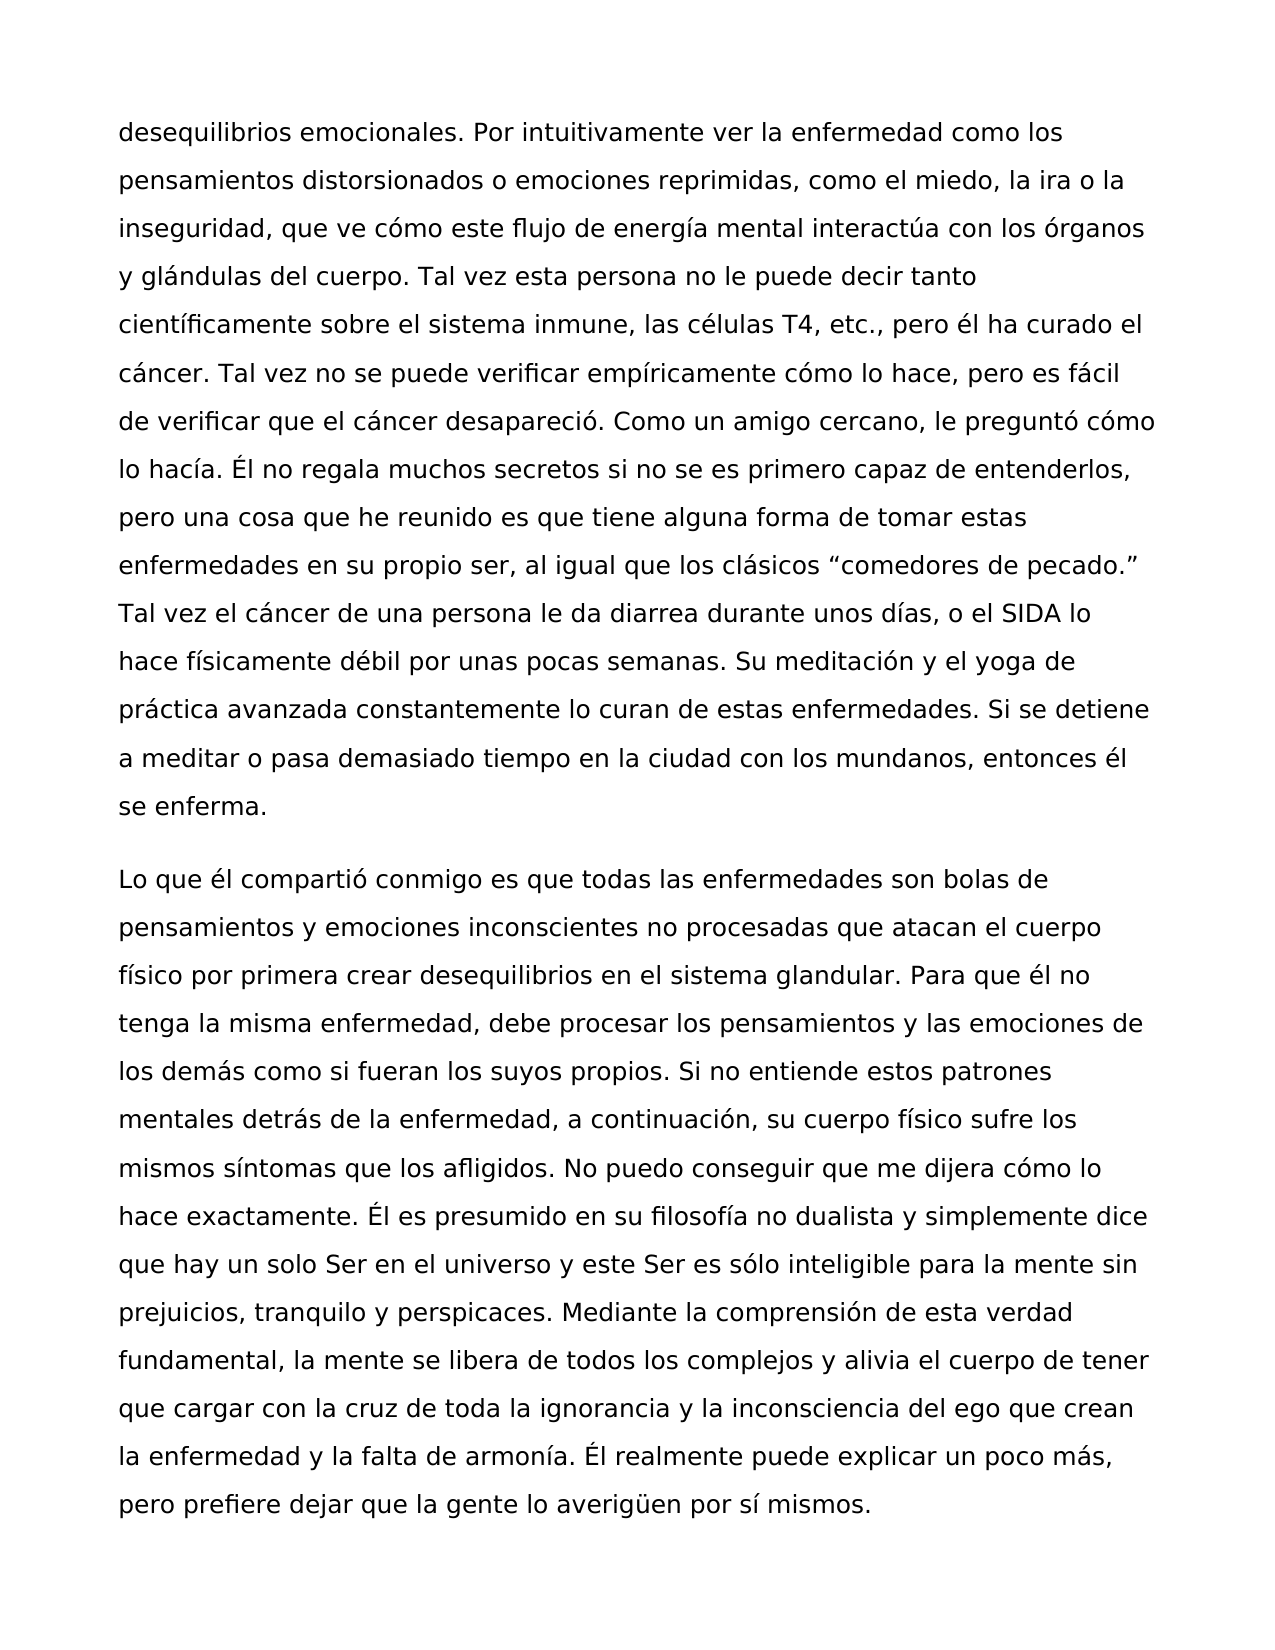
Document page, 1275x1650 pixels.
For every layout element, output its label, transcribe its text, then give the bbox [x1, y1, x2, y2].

text desequilibrios emocionales. Por intuitivamente ver la enfermedad como los pensamientos distorsionados o emociones reprimidas, como el miedo, la ira o la inseguridad, que ve cómo este flujo de energía mental interactúa con los órganos y glándulas del cuerpo. Tal vez esta persona no le puede decir tanto científicamente sobre el sistema inmune, las células T4, etc., pero él ha curado el cáncer. Tal vez no se puede verificar empíricamente cómo lo hace, pero es fácil de verificar que el cáncer desapareció. Como un amigo cercano, le preguntó cómo lo hacía. Él no regala muchos secretos si no se es primero capaz de entenderlos, pero una cosa que he reunido es que tiene alguna forma de tomar estas enfermedades en su propio ser, al igual que los clásicos “comedores de pecado.” Tal vez el cáncer de una persona le da diarrea durante unos días, o el SIDA lo hace físicamente débil por unas pocas semanas. Su meditación y el yoga de práctica avanzada constantemente lo curan de estas enfermedades. Si se detiene a meditar o pasa demasiado tiempo en la ciudad con los mundanos, entonces él se enferma. [118, 118, 1157, 821]
text Lo que él compartió conmigo es que todas las enfermedades son bolas de pensamientos y emociones inconscientes no procesadas que atacan el cuerpo físico por primera crear desequilibrios en el sistema glandular. Para que él no tenga la misma enfermedad, debe procesar los pensamientos y las emociones de los demás como si fueran los suyos propios. Si no entiende estos patrones mentales detrás de la enfermedad, a continuación, su cuerpo físico sufre los mismos síntomas que los afligidos. No puedo conseguir que me dijera cómo lo hace exactamente. Él es presumido en su filosofía no dualista y simplemente dice que hay un solo Ser en el universo y este Ser es sólo inteligible para la mente sin prejuicios, tranquilo y perspicaces. Mediante la comprensión de esta verdad fundamental, la mente se libera de todos los complejos y alivia el cuerpo de tener que cargar con la cruz de toda la ignorancia y la inconsciencia del ego que crean la enfermedad y la falta de armonía. Él realmente puede explicar un poco más, pero prefiere dejar que la gente lo averigüen por sí mismos. [118, 865, 1157, 1520]
